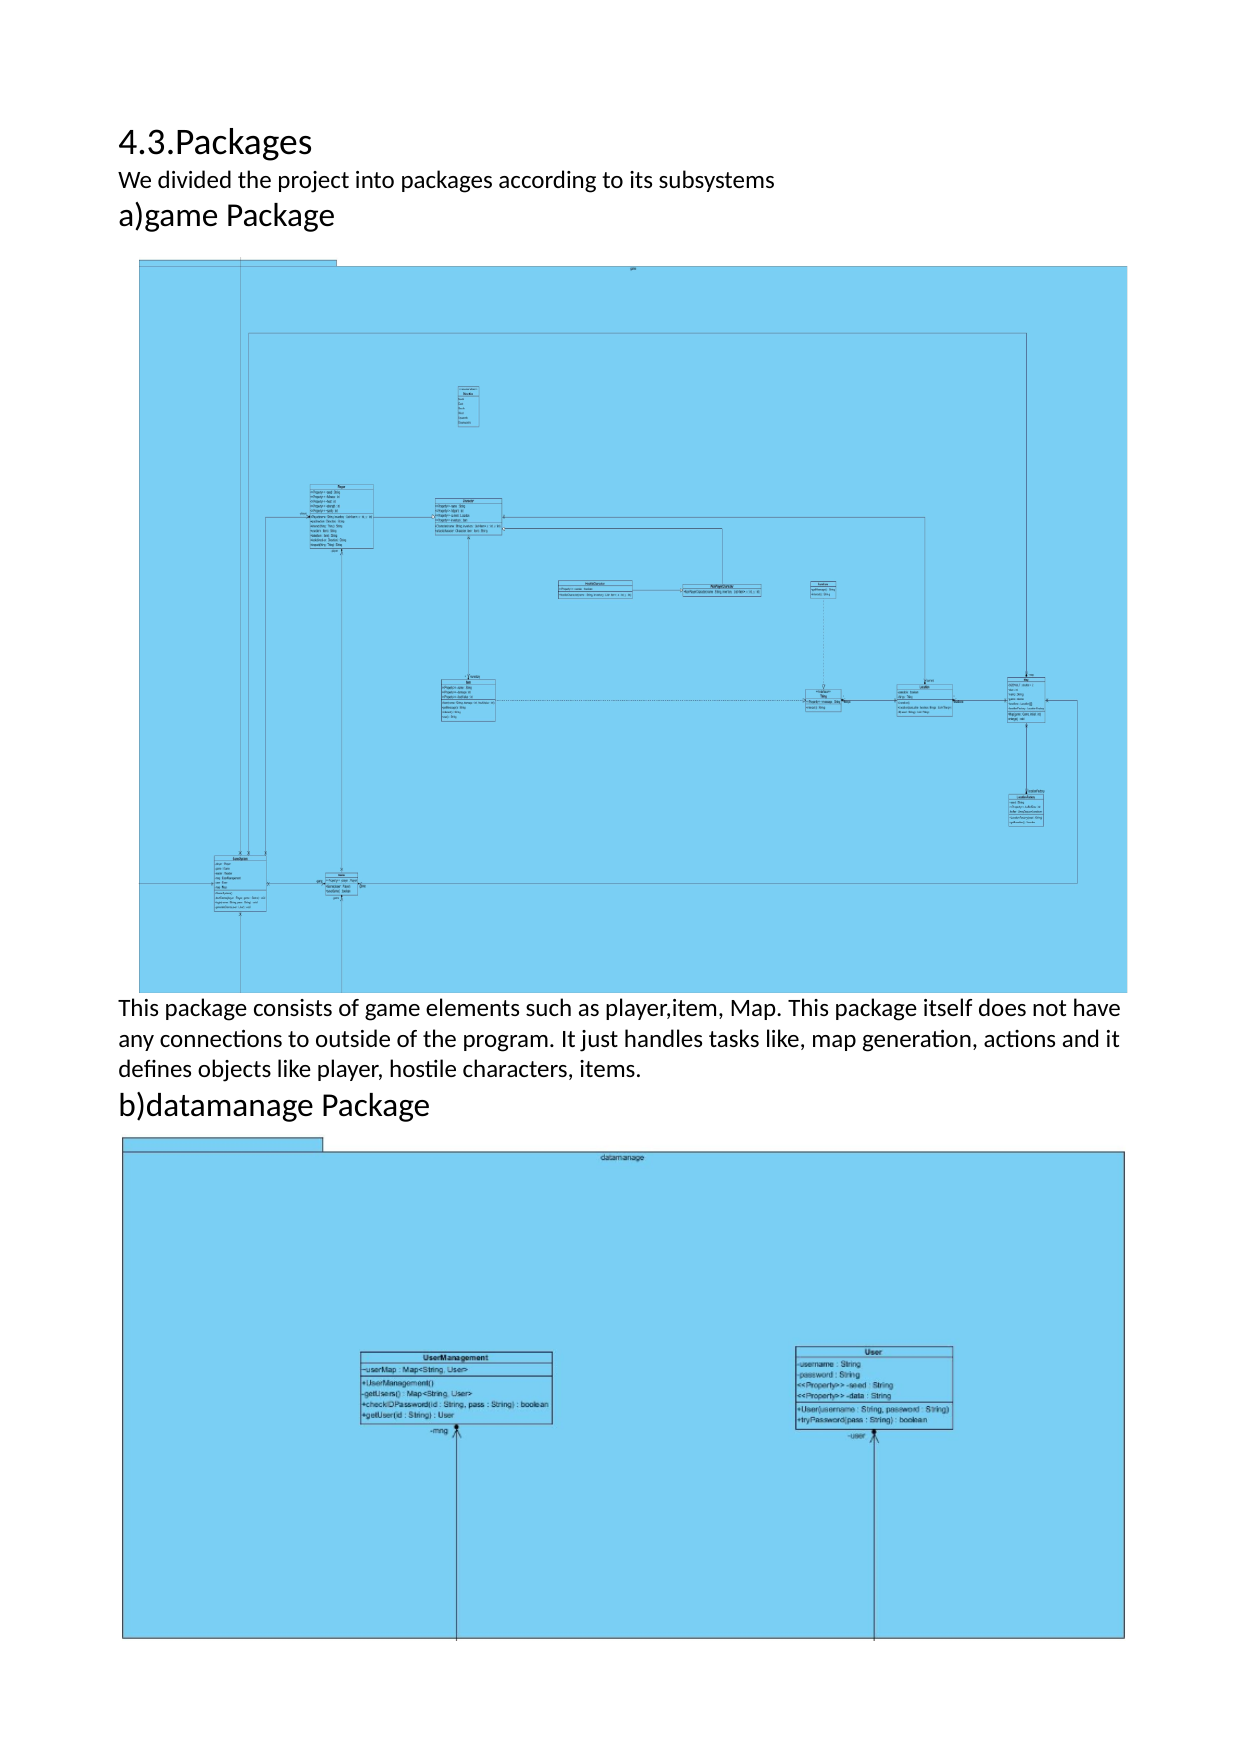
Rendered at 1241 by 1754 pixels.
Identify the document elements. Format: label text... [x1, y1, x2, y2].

picture [138, 257, 1128, 993]
list 4.3.Packages [118, 118, 1122, 164]
list a)game Package [118, 194, 1122, 235]
list This package consists of game elements such as player,item, Map. This package itself does not have any connections to outside of the program. It just handles tasks like, map generation, actions and it defines objects like player, hostile characters, items. [118, 235, 1122, 1084]
list b)datamanage Package [118, 1084, 1122, 1124]
list We divided the project into packages according to its subsystems [118, 164, 1122, 194]
picture [121, 1133, 1126, 1641]
